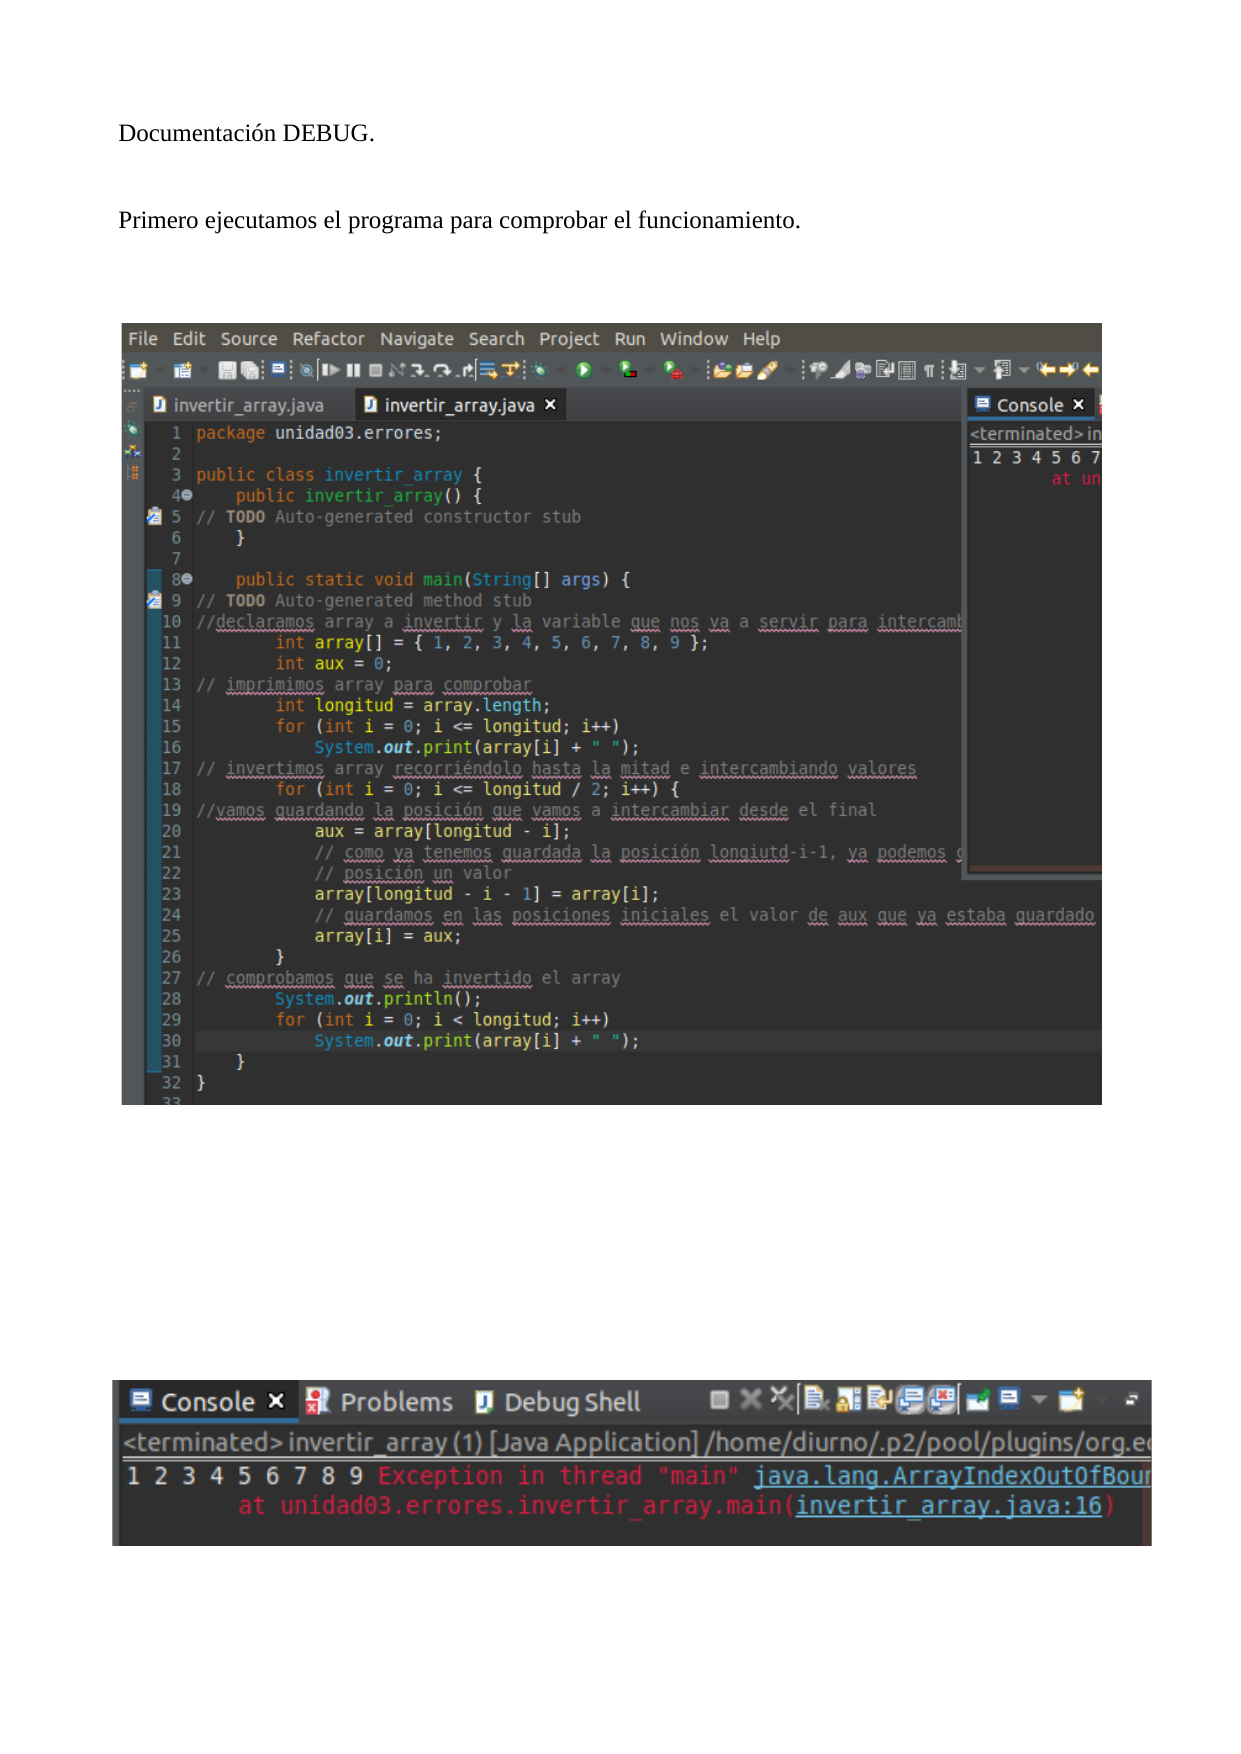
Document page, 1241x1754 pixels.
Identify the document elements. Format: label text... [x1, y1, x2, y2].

picture [1038, 1380, 1152, 1465]
picture [121, 323, 1102, 1105]
text Primero ejecutamos el programa para comprobar el funcionamiento. [118, 205, 1122, 234]
